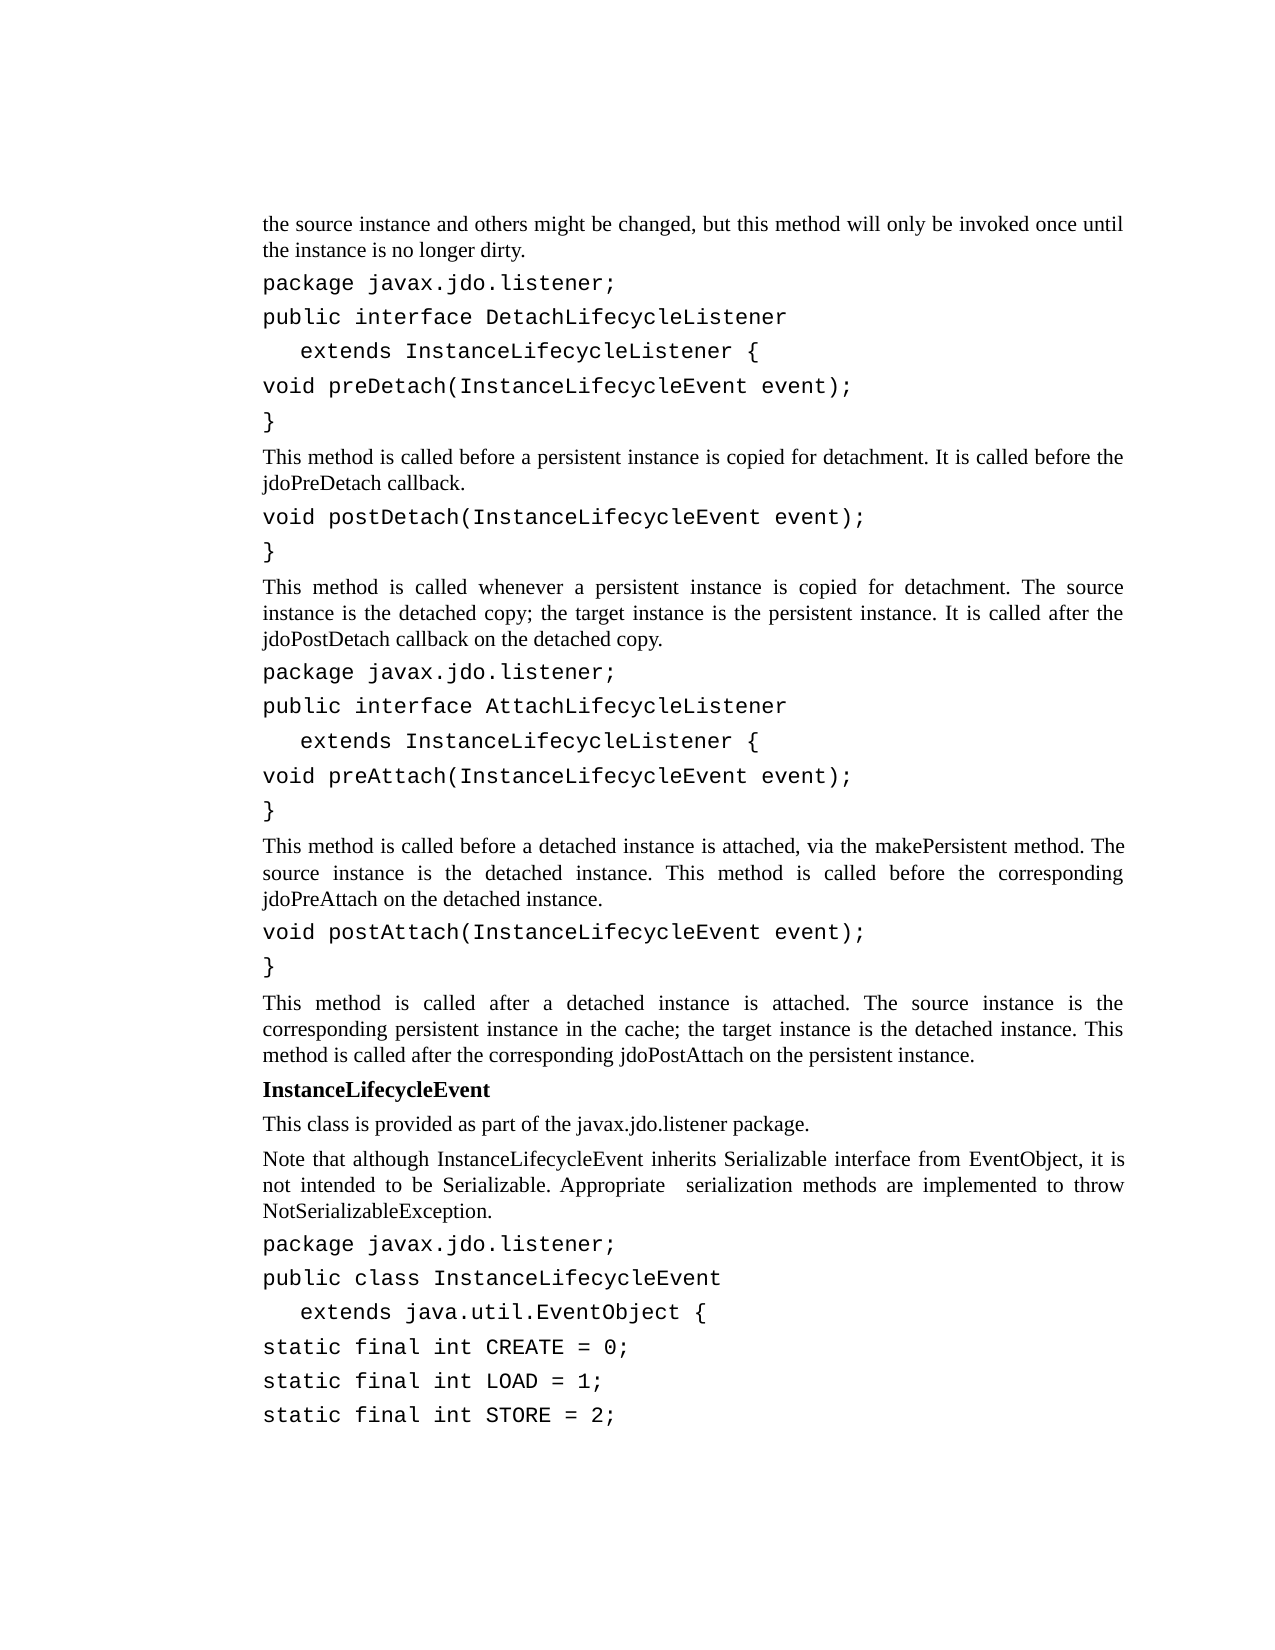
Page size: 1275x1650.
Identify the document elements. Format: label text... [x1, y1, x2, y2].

text } [262, 954, 1125, 980]
text This method is called whenever a persistent clean instance is first made dirty, during an operation that modifies the value of a persistent or transactional field. It is called after the field value was changed.] During this method, the instance responds true to isDirty. During this method, fields in the source instance and others might be changed, but this method will only be invoked once until the instance is no longer dirty. [262, 210, 1125, 262]
text } [262, 798, 1125, 824]
text This method is called whenever a persistent instance is copied for detachment. The source instance is the detached copy; the target instance is the persistent instance. It is called after the jdoPostDetach callback on the detached copy.] [262, 573, 1125, 651]
text Note that although InstanceLifecycleEvent inherits Serializable interface from EventObject, it is not intended to be Serializable. Appropriate serialization methods are implemented to throw NotSerializableException. [262, 1145, 1125, 1223]
subtitle InstanceLifecycleEvent [150, 1075, 1125, 1102]
text package javax.jdo.listener; [262, 270, 1125, 296]
text A12.15-14 [void postAttach(InstanceLifecycleEvent event); [262, 919, 1125, 946]
text This class is provided as part of the javax.jdo.listener package. [262, 1111, 1125, 1137]
text package javax.jdo.listener; [262, 1231, 1125, 1257]
text This method is called before a persistent instance is copied for detachment. It is called before the jdoPreDetach callback.] [262, 443, 1125, 495]
text public interface AttachLifecycleListener [262, 694, 1125, 720]
text public class InstanceLifecycleEvent [262, 1266, 1125, 1292]
text static final int LOAD = 1; [262, 1369, 1125, 1395]
text extends InstanceLifecycleListener { [262, 728, 1125, 754]
text A12.15-11 [void preDetach(InstanceLifecycleEvent event); [262, 373, 1125, 401]
text A12.15-13 [void preAttach(InstanceLifecycleEvent event); [262, 763, 1125, 790]
text package javax.jdo.listener; [262, 660, 1125, 686]
text static final int STORE = 2; [262, 1403, 1125, 1429]
text public interface DetachLifecycleListener [262, 305, 1125, 331]
text This method is called before a detached instance is attached, via the makePersistent method. The source instance is the detached instance. This method is called before the corresponding jdoPreAttach on the detached instance.] [262, 833, 1125, 911]
text } [262, 539, 1125, 565]
text A12.15-12 [void postDetach(InstanceLifecycleEvent event); [262, 504, 1125, 531]
text extends InstanceLifecycleListener { [262, 339, 1125, 365]
text static final int CREATE = 0; [262, 1334, 1125, 1361]
text This method is called after a detached instance is attached. The source instance is the corresponding persistent instance in the cache; the target instance is the detached instance. This method is called after the corresponding jdoPostAttach on the persistent instance.] [262, 989, 1125, 1067]
text } [262, 409, 1125, 435]
text extends java.util.EventObject { [262, 1300, 1125, 1326]
